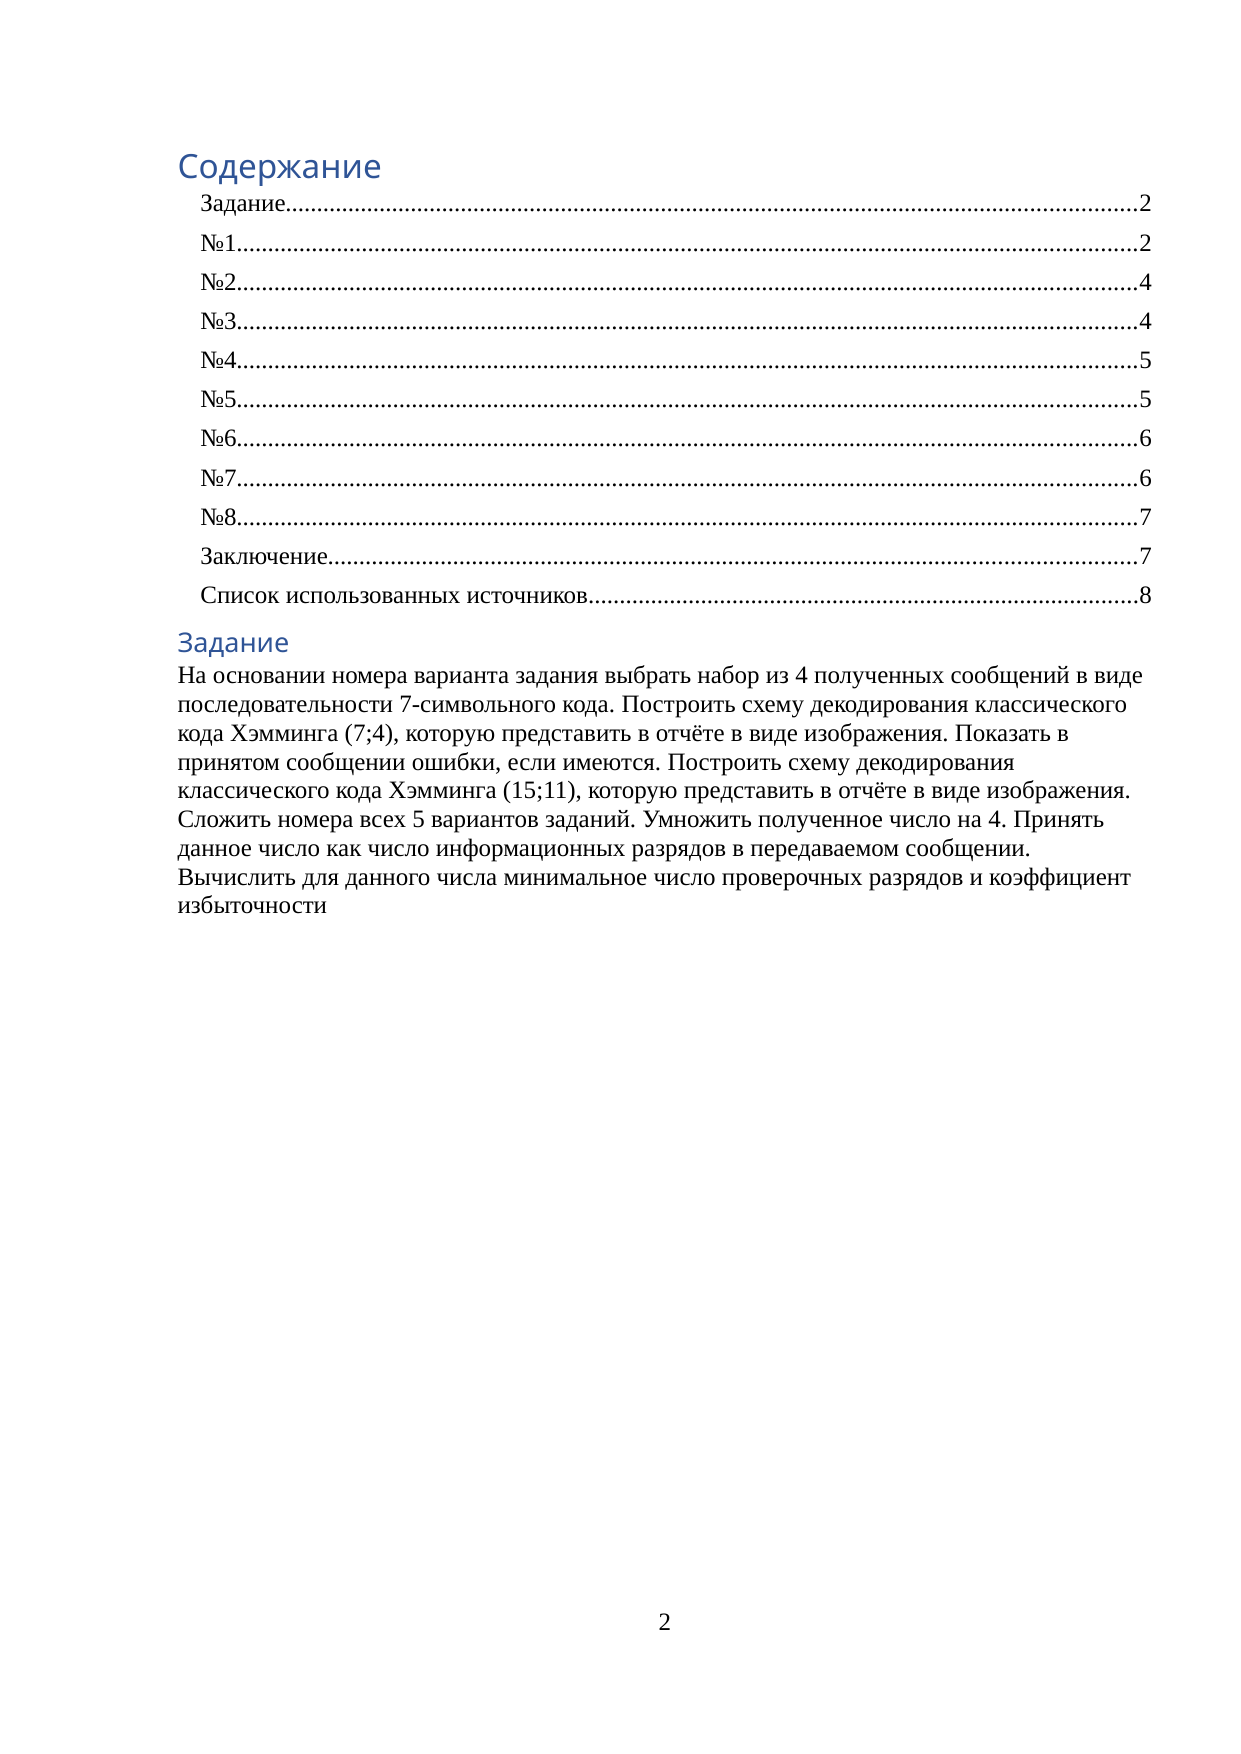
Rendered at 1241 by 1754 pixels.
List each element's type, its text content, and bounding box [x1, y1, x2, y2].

text №3 4 [200, 306, 1152, 335]
text №5 5 [200, 384, 1152, 413]
text №4 5 [200, 345, 1152, 374]
subtitle Содержание [177, 143, 1152, 188]
text №6 6 [200, 423, 1152, 452]
text №2 4 [200, 267, 1152, 296]
subtitle Задание [177, 623, 1152, 660]
text №7 6 [200, 463, 1152, 491]
text №8 7 [200, 502, 1152, 531]
text На основании номера варианта задания выбрать набор из 4 полученных сообщений в виде последовательности 7-символьного кода. Построить схему декодирования классического кода Хэмминга (7;4), которую представить в отчёте в виде изображения. Показать в принятом сообщении ошибки, если имеются. Построить схему декодирования классического кода Хэмминга (15;11), которую представить в отчёте в виде изображения. [177, 660, 1152, 804]
text Заключение 7 [200, 541, 1152, 570]
text Список использованных источников 8 [200, 580, 1152, 609]
text №1 2 [200, 228, 1152, 256]
text Задание 2 [200, 188, 1152, 217]
text Сложить номера всех 5 вариантов заданий. Умножить полученное число на 4. Принять данное число как число информационных разрядов в передаваемом сообщении. Вычислить для данного числа минимальное число проверочных разрядов и коэффициент избыточности [177, 804, 1152, 919]
